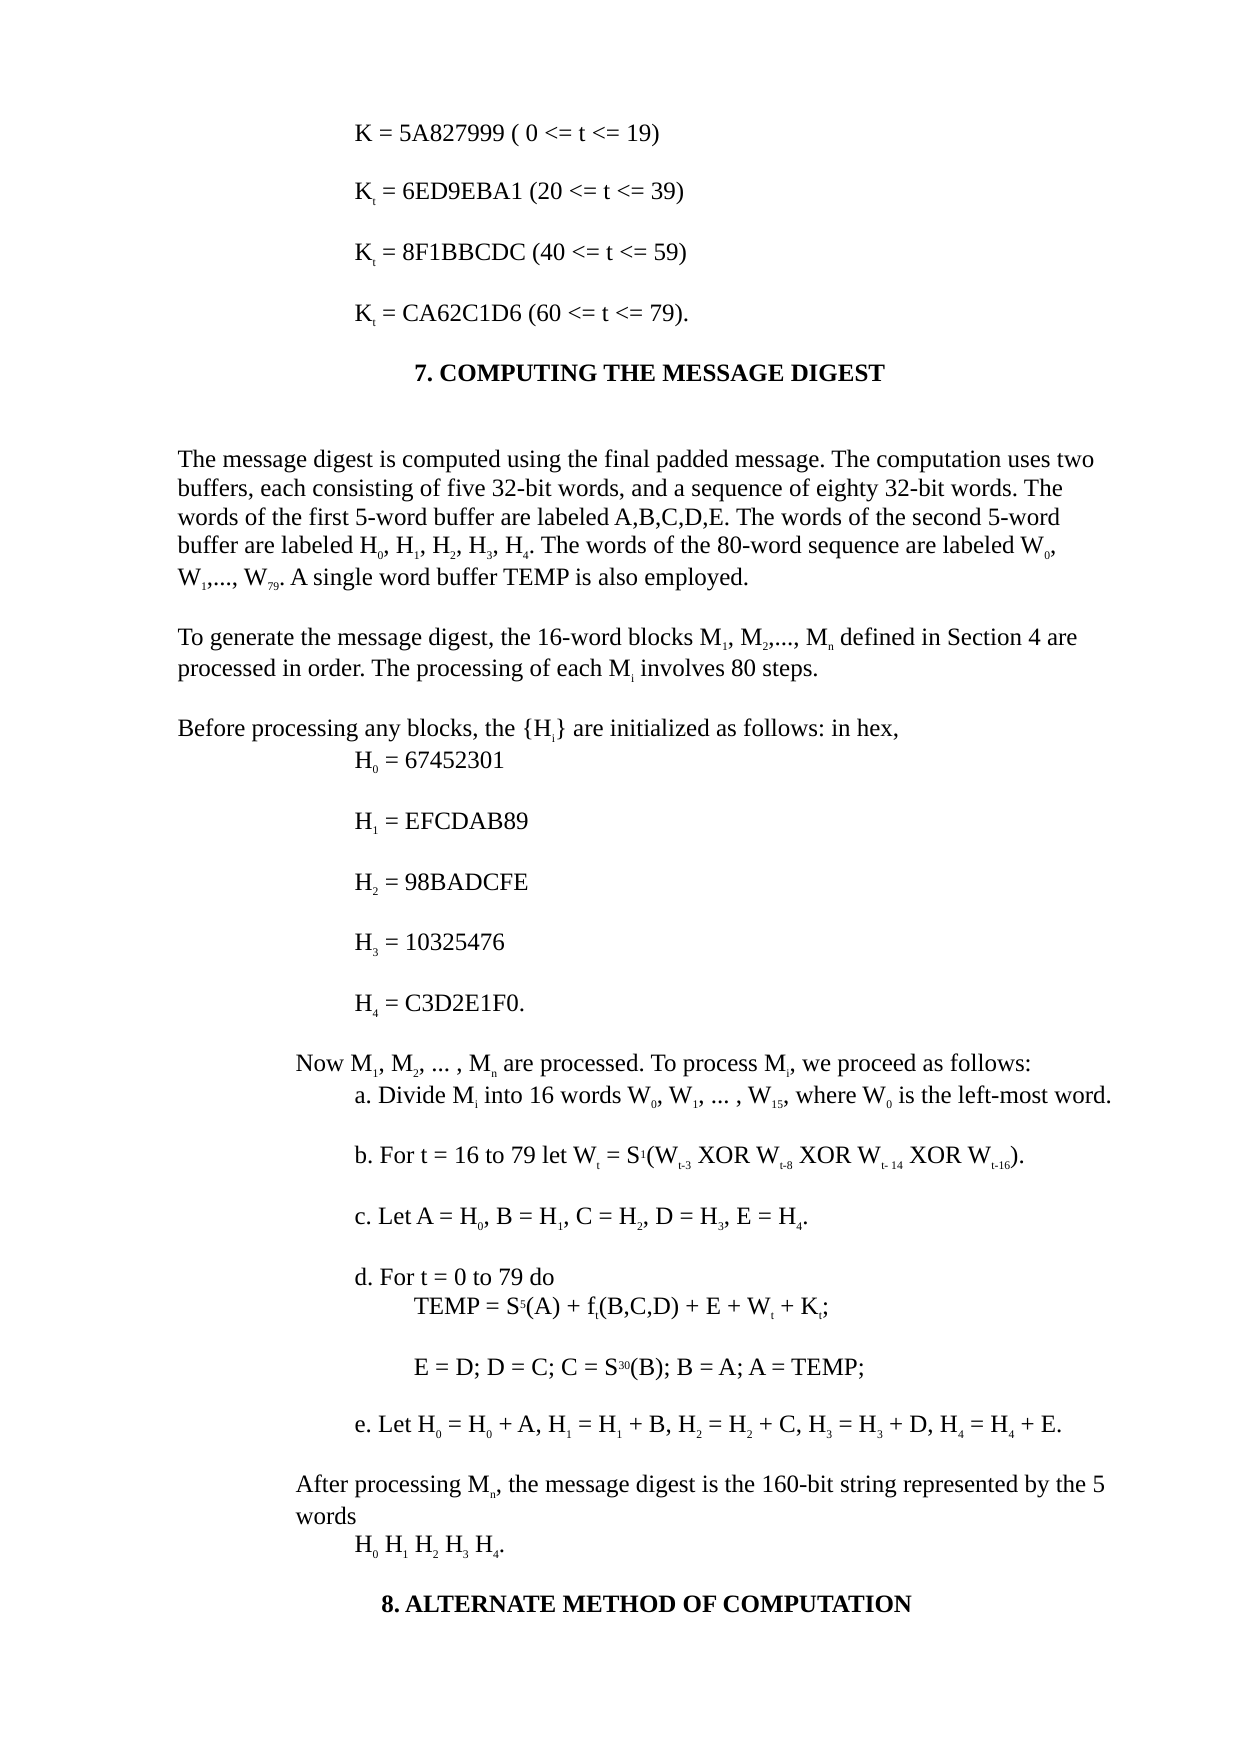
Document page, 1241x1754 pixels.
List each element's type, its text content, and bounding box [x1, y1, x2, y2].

list e. Let H0 = H0 + A, H1 = H1 + B, H2 = H2 + C, H3 = H3 + D, H4 = H4 + E. [354, 1409, 1122, 1441]
list b. For t = 16 to 79 let Wt = S1(Wt-3 XOR Wt-8 XOR Wt- 14 XOR Wt-16). [354, 1141, 1122, 1172]
list H4 = C3D2E1F0. [354, 988, 1122, 1019]
list H0 = 67452301 [354, 745, 1122, 776]
list Kt = 8F1BBCDC (40 <= t <= 59) [354, 237, 1122, 268]
list Kt = CA62C1D6 (60 <= t <= 79). [354, 298, 1122, 329]
list a. Divide Mi into 16 words W0, W1, ... , W15, where W0 is the left-most word. [354, 1080, 1122, 1111]
list The message digest is computed using the final padded message. The computation uses two buffers, each consisting of five 32-bit words, and a sequence of eighty 32-bit words. The words of the first 5-word buffer are labeled A,B,C,D,E. The words of the second 5-word buffer are labeled H0, H1, H2, H3, H4. The words of the 80-word sequence are labeled W0, W1,..., W79. A single word buffer TEMP is also employed. To generate the message digest, the 16-word blocks M1, M2,..., Mn defined in Section 4 are processed in order. The processing of each Mi involves 80 steps. Before processing any blocks, the {Hi} are initialized as follows: in hex, [177, 387, 1122, 745]
list After processing Mn, the message digest is the 160-bit string represented by the 5 words [295, 1441, 1122, 1529]
list TEMP = S5(A) + ft(B,C,D) + E + Wt + Kt; [413, 1291, 1122, 1322]
list E = D; D = C; C = S30(B); B = A; A = TEMP; [413, 1352, 1122, 1381]
list 8. ALTERNATE METHOD OF COMPUTATION [177, 1589, 1122, 1618]
list H0 H1 H2 H3 H4. [354, 1529, 1122, 1561]
list 7. COMPUTING THE MESSAGE DIGEST [177, 358, 1122, 387]
list Now M1, M2, ... , Mn are processed. To process Mi, we proceed as follows: [295, 1019, 1122, 1080]
list H2 = 98BADCFE [354, 867, 1122, 898]
list d. For t = 0 to 79 do [354, 1262, 1122, 1291]
list c. Let A = H0, B = H1, C = H2, D = H3, E = H4. [354, 1201, 1122, 1233]
list H1 = EFCDAB89 [354, 806, 1122, 837]
list K = 5A827999 ( 0 <= t <= 19) [354, 118, 1122, 147]
list Kt = 6ED9EBA1 (20 <= t <= 39) [354, 176, 1122, 208]
list H3 = 10325476 [354, 927, 1122, 959]
